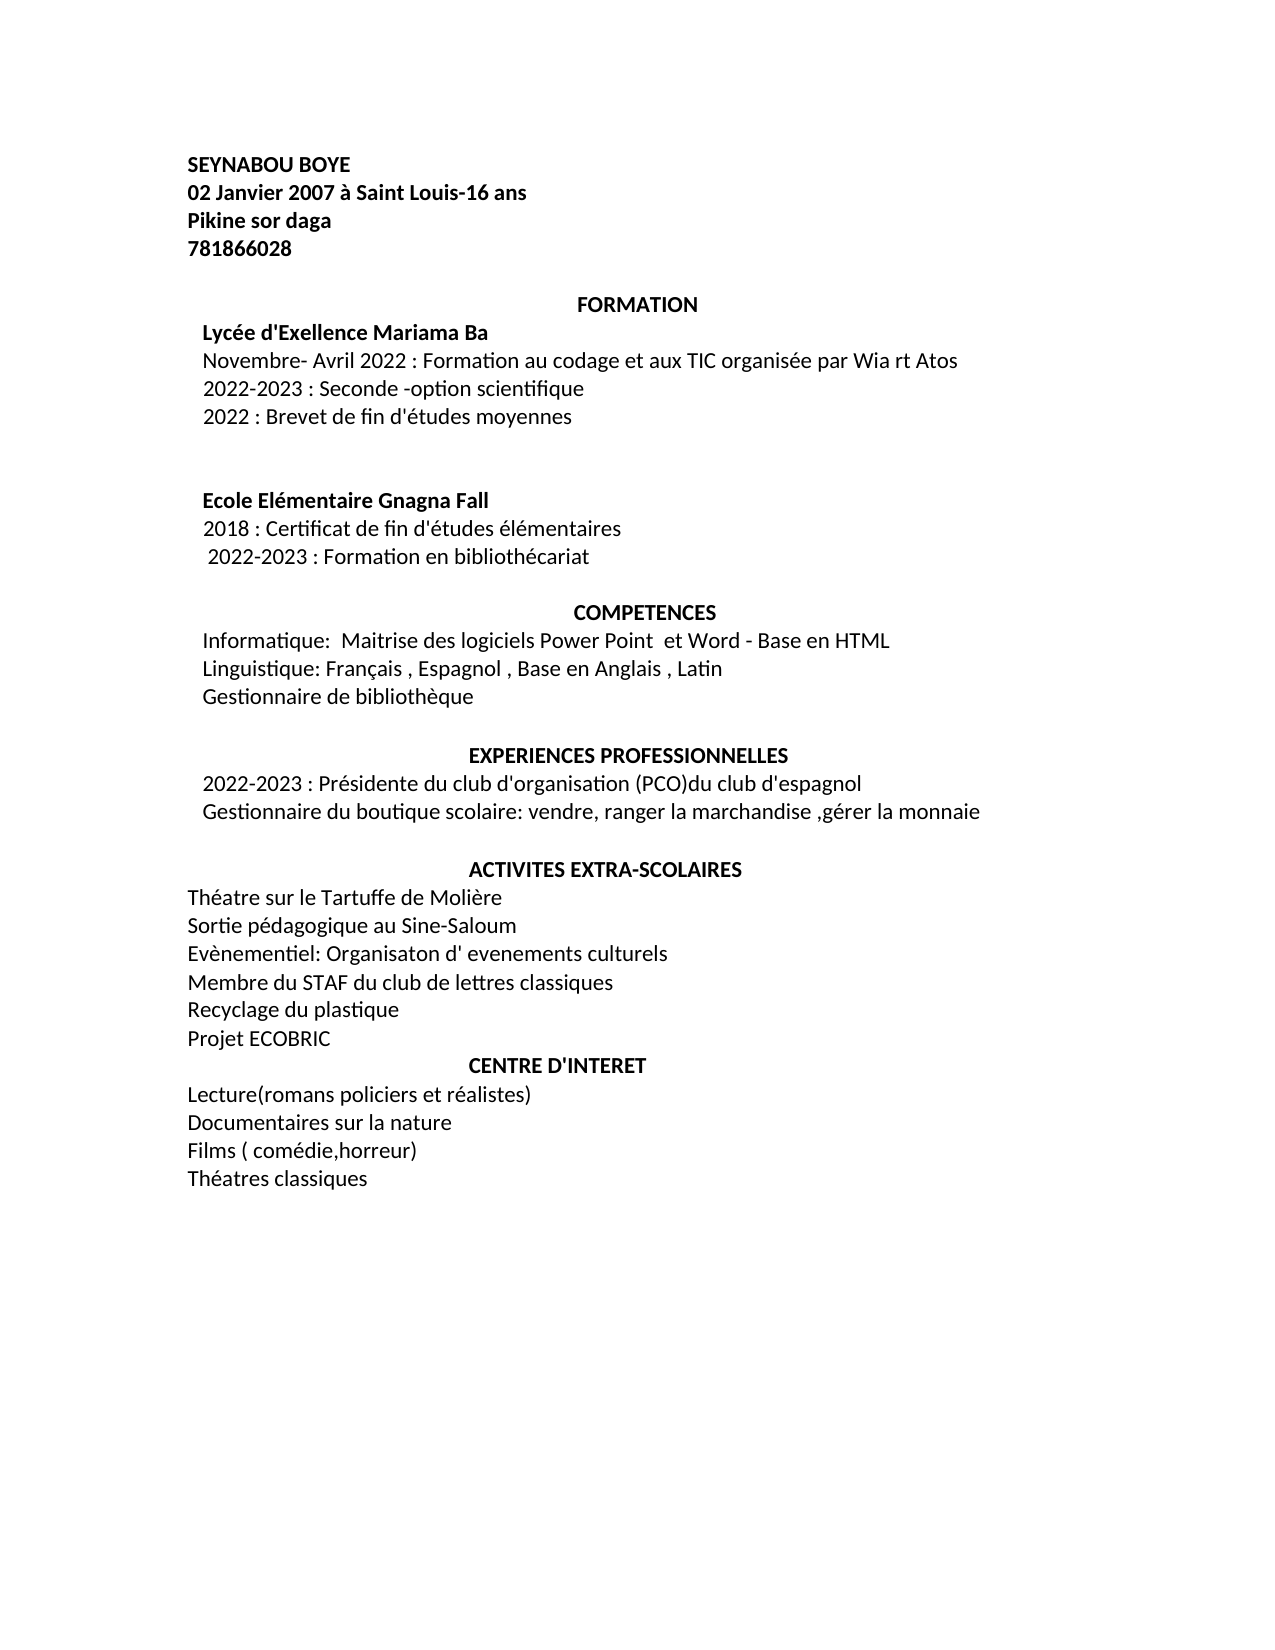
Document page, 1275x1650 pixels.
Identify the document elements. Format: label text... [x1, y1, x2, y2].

text CENTRE D'INTERET [187, 1052, 1087, 1080]
text Novembre- Avril 2022 : Formation au codage et aux TIC organisée par Wia rt Atos 2022-2023 : Seconde -option scientifique 2022 : Brevet de fin d'études moyennes [187, 346, 1087, 430]
text Membre du STAF du club de lettres classiques [187, 968, 1087, 996]
text Informatique: Maitrise des logiciels Power Point et Word - Base en HTML [187, 626, 1087, 654]
text SEYNABOU BOYE 02 Janvier 2007 à Saint Louis-16 ans Pikine sor daga 781866028 [187, 150, 1087, 290]
text Recyclage du plastique [187, 996, 1087, 1024]
text Documentaires sur la nature [187, 1108, 1087, 1136]
text ACTIVITES EXTRA-SCOLAIRES [187, 856, 1087, 883]
text Gestionnaire du boutique scolaire: vendre, ranger la marchandise ,gérer la monnaie [187, 797, 1087, 825]
text Théatre sur le Tartuffe de Molière [187, 883, 1087, 912]
text Gestionnaire de bibliothèque [187, 682, 1087, 710]
text Films ( comédie,horreur) [187, 1136, 1087, 1164]
text 2022-2023 : Formation en bibliothécariat [187, 542, 1087, 598]
text Projet ECOBRIC [187, 1024, 1087, 1052]
text Evènementiel: Organisaton d' evenements culturels [187, 939, 1087, 968]
text COMPETENCES [187, 598, 1087, 626]
text Lecture(romans policiers et réalistes) [187, 1080, 1087, 1108]
text Théatres classiques [187, 1164, 1087, 1192]
text Linguistique: Français , Espagnol , Base en Anglais , Latin [187, 654, 1087, 682]
text FORMATION [187, 290, 1087, 318]
text 2022-2023 : Présidente du club d'organisation (PCO)du club d'espagnol [187, 769, 1087, 797]
text Ecole Elémentaire Gnagna Fall 2018 : Certificat de fin d'études élémentaires [187, 486, 1087, 542]
text EXPERIENCES PROFESSIONNELLES [187, 741, 1087, 769]
text Lycée d'Exellence Mariama Ba [187, 318, 1087, 346]
text Sortie pédagogique au Sine-Saloum [187, 912, 1087, 939]
